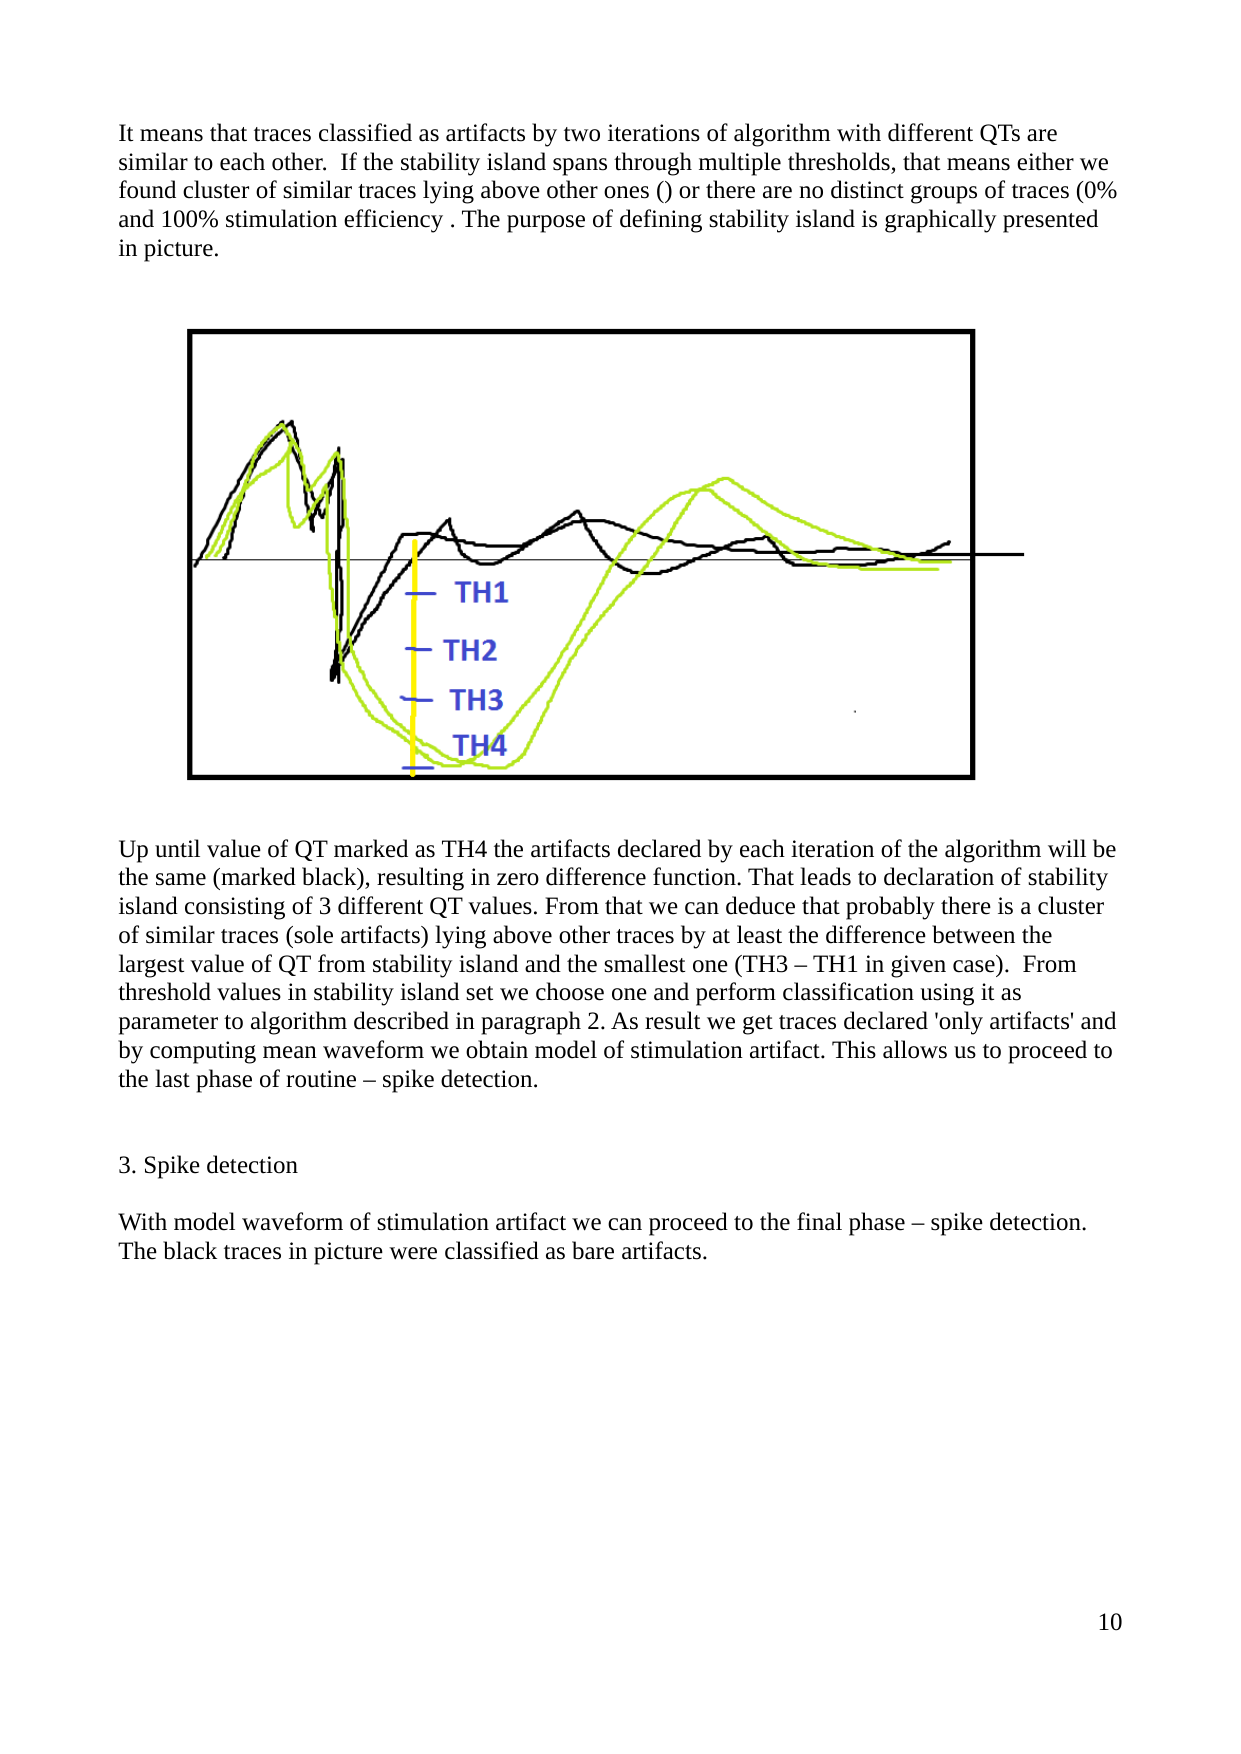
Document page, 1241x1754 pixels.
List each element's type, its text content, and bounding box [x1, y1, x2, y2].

text Up until value of QT marked as TH4 the artifacts declared by each iteration of the algorithm will be the same (marked black), resulting in zero difference function. That leads to declaration of stability island consisting of 3 different QT values. From that we can deduce that probably there is a cluster of similar traces (sole artifacts) lying above other traces by at least the difference between the largest value of QT from stability island and the smallest one (TH3 – TH1 in given case). From threshold values in stability island set we choose one and perform classification using it as parameter to algorithm described in paragraph 2. As result we get traces declared 'only artifacts' and by computing mean waveform we obtain model of stimulation artifact. This allows us to proceed to the last phase of routine – spike detection. [118, 262, 1122, 1092]
text 3. Spike detection [118, 1150, 1122, 1179]
text With model waveform of stimulation artifact we can proceed to the final phase – spike detection. The black traces in picture were classified as bare artifacts. [118, 1207, 1122, 1265]
picture [147, 274, 1025, 834]
text It means that traces classified as artifacts by two iterations of algorithm with different QTs are similar to each other. If the stability island spans through multiple thresholds, that means either we found cluster of similar traces lying above other ones () or there are no distinct groups of traces (0% and 100% stimulation efficiency . The purpose of defining stability island is graphically presented in picture. [118, 118, 1122, 262]
